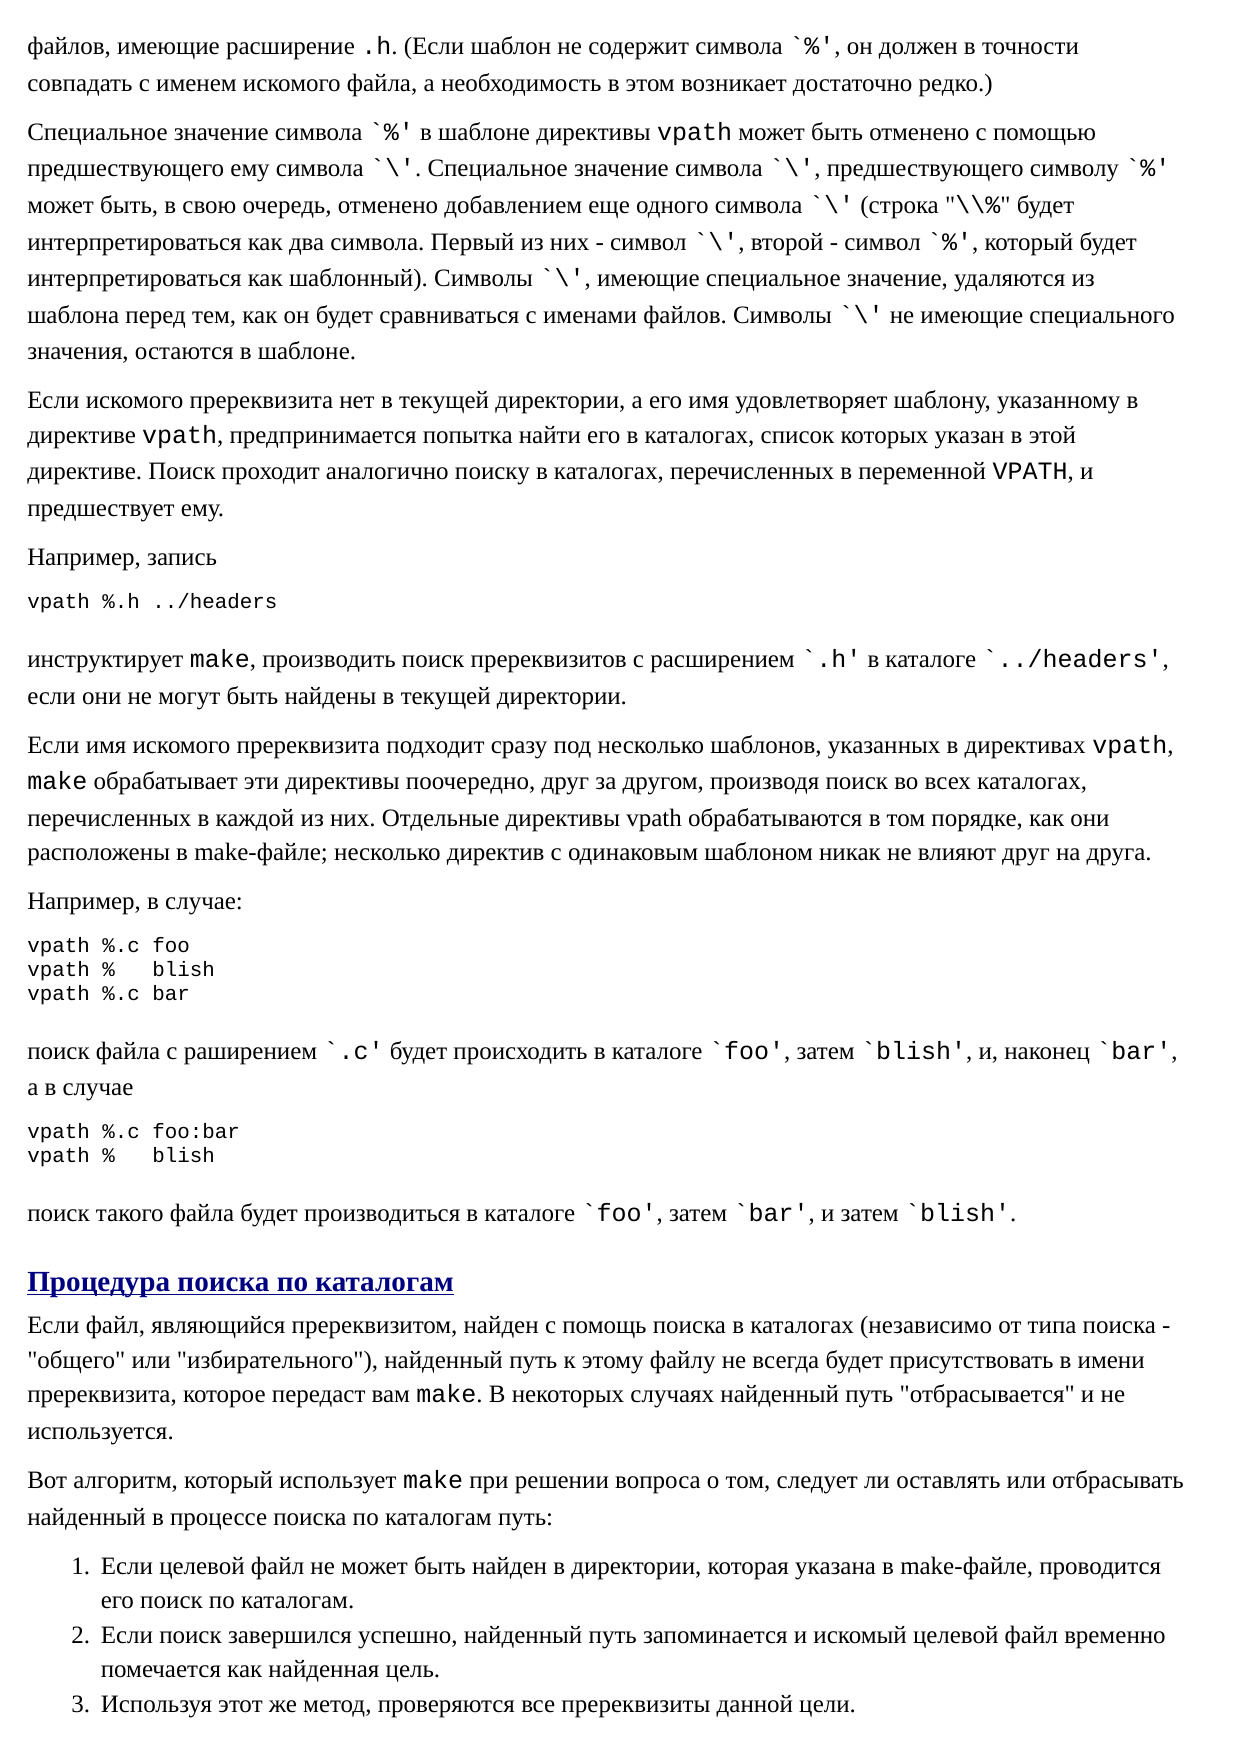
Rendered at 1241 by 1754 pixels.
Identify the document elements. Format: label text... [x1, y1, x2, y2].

text Если искомого пререквизита нет в текущей директории, а его имя удовлетворяет шаблону, указанному в директиве vpath, предпринимается попытка найти его в каталогах, список которых указан в этой директиве. Поиск проходит аналогично поиску в каталогах, перечисленных в переменной VPATH, и предшествует ему. [27, 385, 1185, 522]
list Если поиск завершился успешно, найденный путь запоминается и искомый целевой файл временно помечается как найденная цель. [71, 1620, 1185, 1683]
text Например, запись [27, 542, 1185, 571]
text Специальное значение символа `%' в шаблоне директивы vpath может быть отменено с помощью предшествующего ему символа `\'. Специальное значение символа `\', предшествующего символу `%' может быть, в свою очередь, отменено добавлением еще одного символа `\' (строка "\\%" будет интерпретироваться как два символа. Первый из них - символ `\', второй - символ `%', который будет интерпретироваться как шаблонный). Символы `\', имеющие специальное значение, удаляются из шаблона перед тем, как он будет сравниваться с именами файлов. Символы `\' не имеющие специального значения, остаются в шаблоне. [27, 117, 1185, 365]
text vpath %.h ../headers [27, 591, 1185, 615]
text Вот алгоритм, который использует make при решении вопроса о том, следует ли оставлять или отбрасывать найденный в процессе поиска по каталогам путь: [27, 1465, 1185, 1530]
text Если имя искомого пререквизита подходит сразу под несколько шаблонов, указанных в директивах vpath, make обрабатывает эти директивы поочередно, друг за другом, производя поиск во всех каталогах, перечисленных в каждой из них. Отдельные директивы vpath обрабатываются в том порядке, как они расположены в make-файле; несколько директив с одинаковым шаблоном никак не влияют друг на друга. [27, 730, 1185, 866]
text поиск такого файла будет производиться в каталоге `foo', затем `bar', и затем `blish'. [27, 1198, 1185, 1229]
text vpath %.c bar [27, 983, 1185, 1006]
subtitle Процедура поиска по каталогам [27, 1264, 1185, 1298]
text vpath %.c foo [27, 936, 1185, 959]
text vpath %.c foo:bar [27, 1122, 1185, 1145]
list Если целевой файл не может быть найден в директории, которая указана в make-файле, проводится его поиск по каталогам. [71, 1551, 1185, 1614]
text vpath % blish [27, 1145, 1185, 1169]
text Если файл, являющийся пререквизитом, найден с помощь поиска в каталогах (независимо от типа поиска - "общего" или "избирательного"), найденный путь к этому файлу не всегда будет присутствовать в имени пререквизита, которое передаст вам make. В некоторых случаях найденный путь "отбрасывается" и не используется. [27, 1311, 1185, 1445]
text vpath % blish [27, 959, 1185, 983]
text поиск файла с раширением `.c' будет происходить в каталоге `foo', затем `blish', и, наконец `bar', а в случае [27, 1036, 1185, 1101]
list Используя этот же метод, проверяются все пререквизиты данной цели. [71, 1689, 1185, 1717]
text инструктирует make, производить поиск пререквизитов с расширением `.h' в каталоге `../headers', если они не могут быть найдены в текущей директории. [27, 644, 1185, 709]
text Например, в случае: [27, 886, 1185, 915]
text файлов, имеющие расширение .h. (Если шаблон не содержит символа `%', он должен в точности совпадать с именем искомого файла, а необходимость в этом возникает достаточно редко.) [27, 31, 1185, 97]
